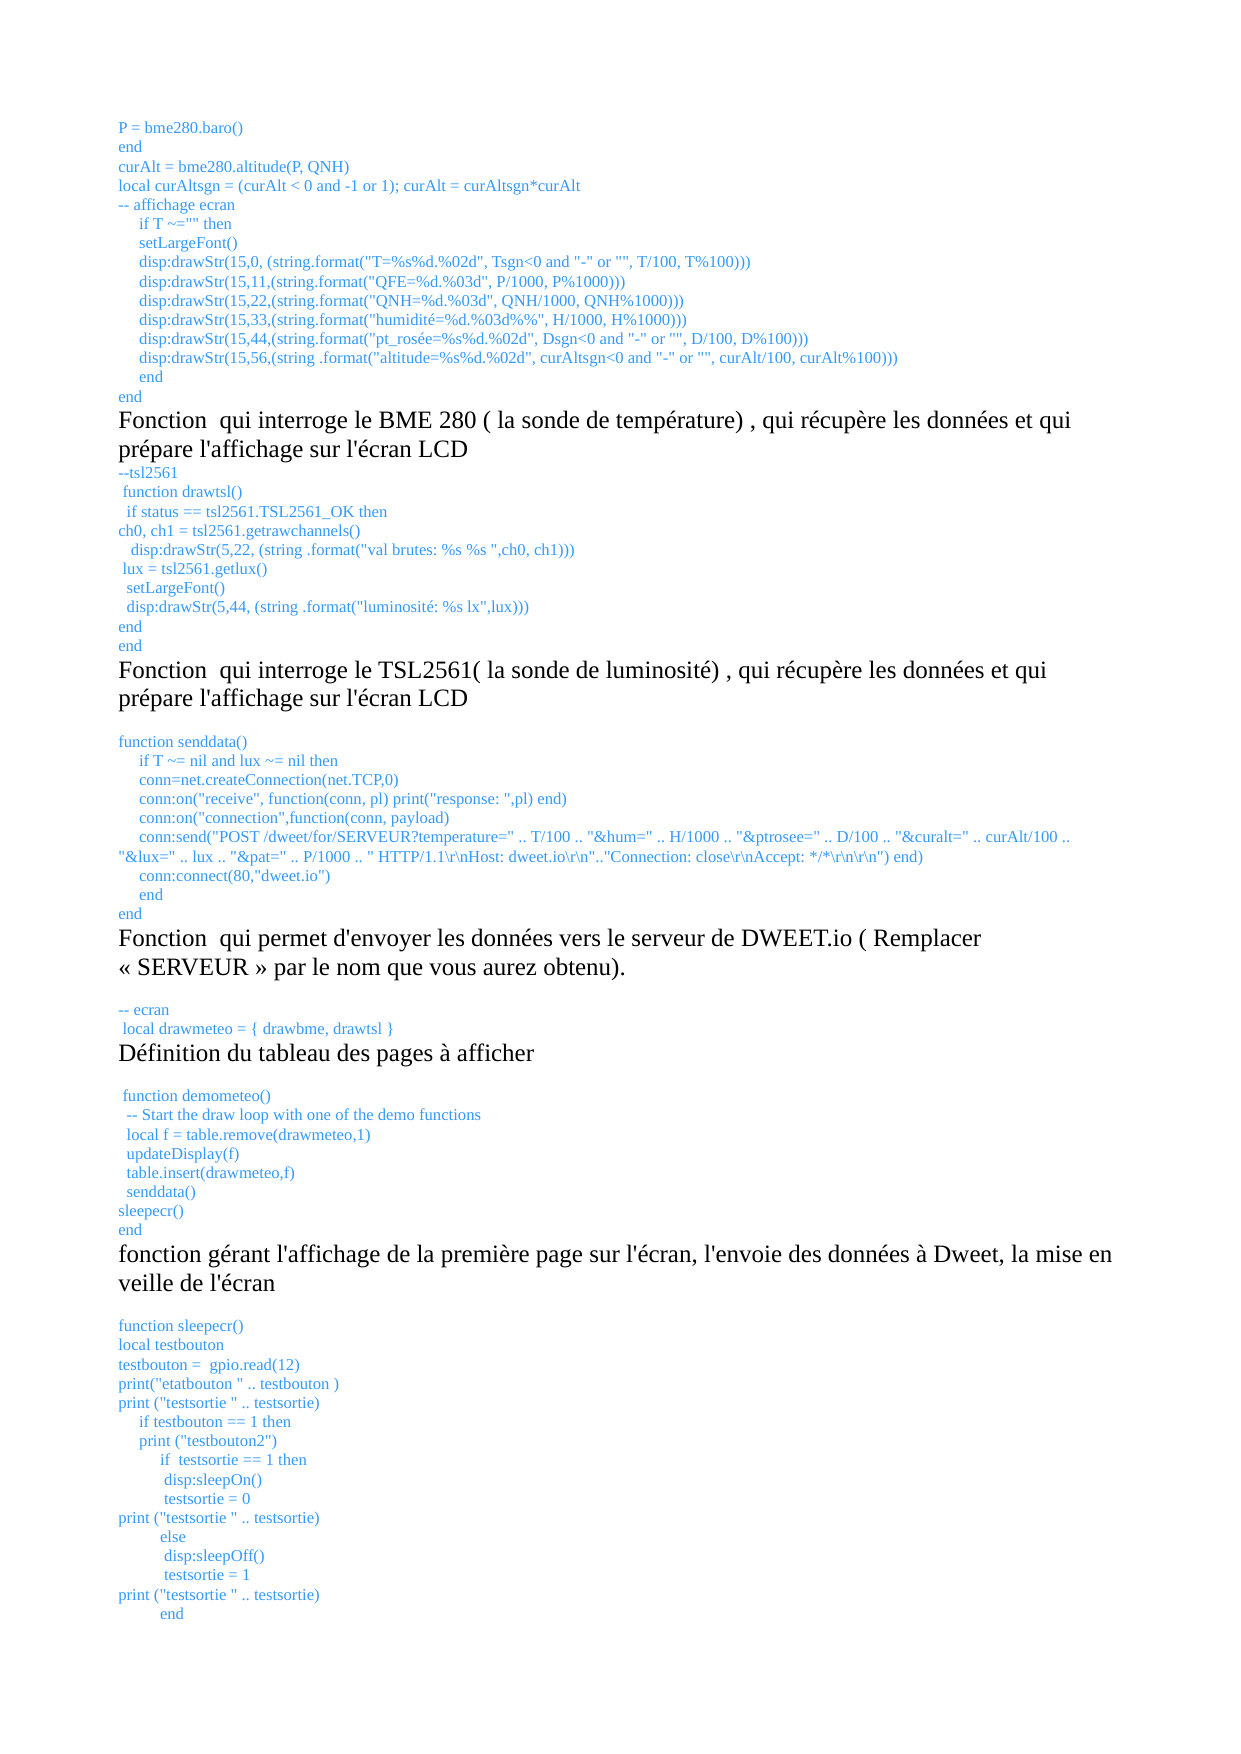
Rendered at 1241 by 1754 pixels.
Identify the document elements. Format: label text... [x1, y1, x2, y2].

text function demometeo() [118, 1086, 1122, 1105]
text disp:sleepOff() [118, 1546, 1122, 1565]
text setLargeFont() [118, 233, 1122, 252]
text if T ~="" then [118, 214, 1122, 233]
text end [118, 137, 1122, 156]
text testsortie = 1 [118, 1565, 1122, 1584]
text --tsl2561 [118, 463, 1122, 482]
text else [118, 1527, 1122, 1546]
text print ("testsortie " .. testsortie) [118, 1393, 1122, 1412]
text disp:drawStr(15,11,(string.format("QFE=%d.%03d", P/1000, P%1000))) [118, 271, 1122, 291]
text print("etatbouton " .. testbouton ) [118, 1373, 1122, 1393]
text print ("testbouton2") [118, 1431, 1122, 1450]
text conn:on("receive", function(conn, pl) print("response: ",pl) end) [118, 789, 1122, 808]
text disp:drawStr(15,56,(string .format("altitude=%s%d.%02d", curAltsgn<0 and "-" or "", curAlt/100, curAlt%100))) [118, 348, 1122, 367]
text table.insert(drawmeteo,f) [118, 1163, 1122, 1182]
text if testbouton == 1 then [118, 1412, 1122, 1431]
text function sleepecr() [118, 1316, 1122, 1335]
text end [118, 386, 1122, 406]
text end [118, 616, 1122, 636]
text fonction gérant l'affichage de la première page sur l'écran, l'envoie des données à Dweet, la mise en veille de l'écran [118, 1239, 1122, 1297]
text print ("testsortie " .. testsortie) [118, 1508, 1122, 1527]
text setLargeFont() [118, 578, 1122, 597]
text Fonction qui interroge le TSL2561( la sonde de luminosité) , qui récupère les données et qui prépare l'affichage sur l'écran LCD [118, 655, 1122, 712]
text conn:send("POST /dweet/for/SERVEUR?temperature=" .. T/100 .. "&hum=" .. H/1000 .. "&ptrosee=" .. D/100 .. "&curalt=" .. curAlt/100 .. "&lux=" .. lux .. "&pat=" .. P/1000 .. " HTTP/1.1\r\nHost: dweet.io\r\n".."Connection: close\r\nAccept: */*\r\n\r\n") end) [118, 827, 1122, 866]
text curAlt = bme280.altitude(P, QNH) [118, 156, 1122, 176]
text local curAltsgn = (curAlt < 0 and -1 or 1); curAlt = curAltsgn*curAlt [118, 176, 1122, 195]
text disp:sleepOn() [118, 1469, 1122, 1488]
text P = bme280.baro() [118, 118, 1122, 137]
text conn:on("connection",function(conn, payload) [118, 808, 1122, 827]
text end [118, 367, 1122, 386]
text Fonction qui permet d'envoyer les données vers le serveur de DWEET.io ( Remplacer « SERVEUR » par le nom que vous aurez obtenu). [118, 923, 1122, 981]
text Définition du tableau des pages à afficher [118, 1038, 1122, 1067]
text conn=net.createConnection(net.TCP,0) [118, 770, 1122, 789]
text disp:drawStr(15,44,(string.format("pt_rosée=%s%d.%02d", Dsgn<0 and "-" or "", D/100, D%100))) [118, 329, 1122, 348]
text if testsortie == 1 then [118, 1450, 1122, 1469]
text disp:drawStr(5,44, (string .format("luminosité: %s lx",lux))) [118, 597, 1122, 616]
text local drawmeteo = { drawbme, drawtsl } [118, 1019, 1122, 1038]
text end [118, 1220, 1122, 1239]
text senddata() [118, 1182, 1122, 1201]
text testbouton = gpio.read(12) [118, 1354, 1122, 1373]
text testsortie = 0 [118, 1488, 1122, 1508]
text print ("testsortie " .. testsortie) [118, 1584, 1122, 1603]
text disp:drawStr(5,22, (string .format("val brutes: %s %s ",ch0, ch1))) [118, 540, 1122, 559]
text conn:connect(80,"dweet.io") [118, 866, 1122, 885]
text disp:drawStr(15,0, (string.format("T=%s%d.%02d", Tsgn<0 and "-" or "", T/100, T%100))) [118, 252, 1122, 271]
text sleepecr() [118, 1201, 1122, 1220]
text lux = tsl2561.getlux() [118, 559, 1122, 578]
text local f = table.remove(drawmeteo,1) [118, 1124, 1122, 1143]
text function senddata() [118, 731, 1122, 751]
text function drawtsl() [118, 482, 1122, 501]
text if status == tsl2561.TSL2561_OK then [118, 501, 1122, 521]
text disp:drawStr(15,22,(string.format("QNH=%d.%03d", QNH/1000, QNH%1000))) [118, 291, 1122, 310]
text end [118, 904, 1122, 923]
text updateDisplay(f) [118, 1143, 1122, 1163]
text if T ~= nil and lux ~= nil then [118, 751, 1122, 770]
text -- affichage ecran [118, 195, 1122, 214]
text end [118, 636, 1122, 655]
text disp:drawStr(15,33,(string.format("humidité=%d.%03d%%", H/1000, H%1000))) [118, 310, 1122, 329]
text end [118, 1603, 1122, 1623]
text end [118, 885, 1122, 904]
text local testbouton [118, 1335, 1122, 1354]
text -- Start the draw loop with one of the demo functions [118, 1105, 1122, 1124]
text ch0, ch1 = tsl2561.getrawchannels() [118, 521, 1122, 540]
text Fonction qui interroge le BME 280 ( la sonde de température) , qui récupère les données et qui prépare l'affichage sur l'écran LCD [118, 406, 1122, 463]
text -- ecran [118, 1000, 1122, 1019]
